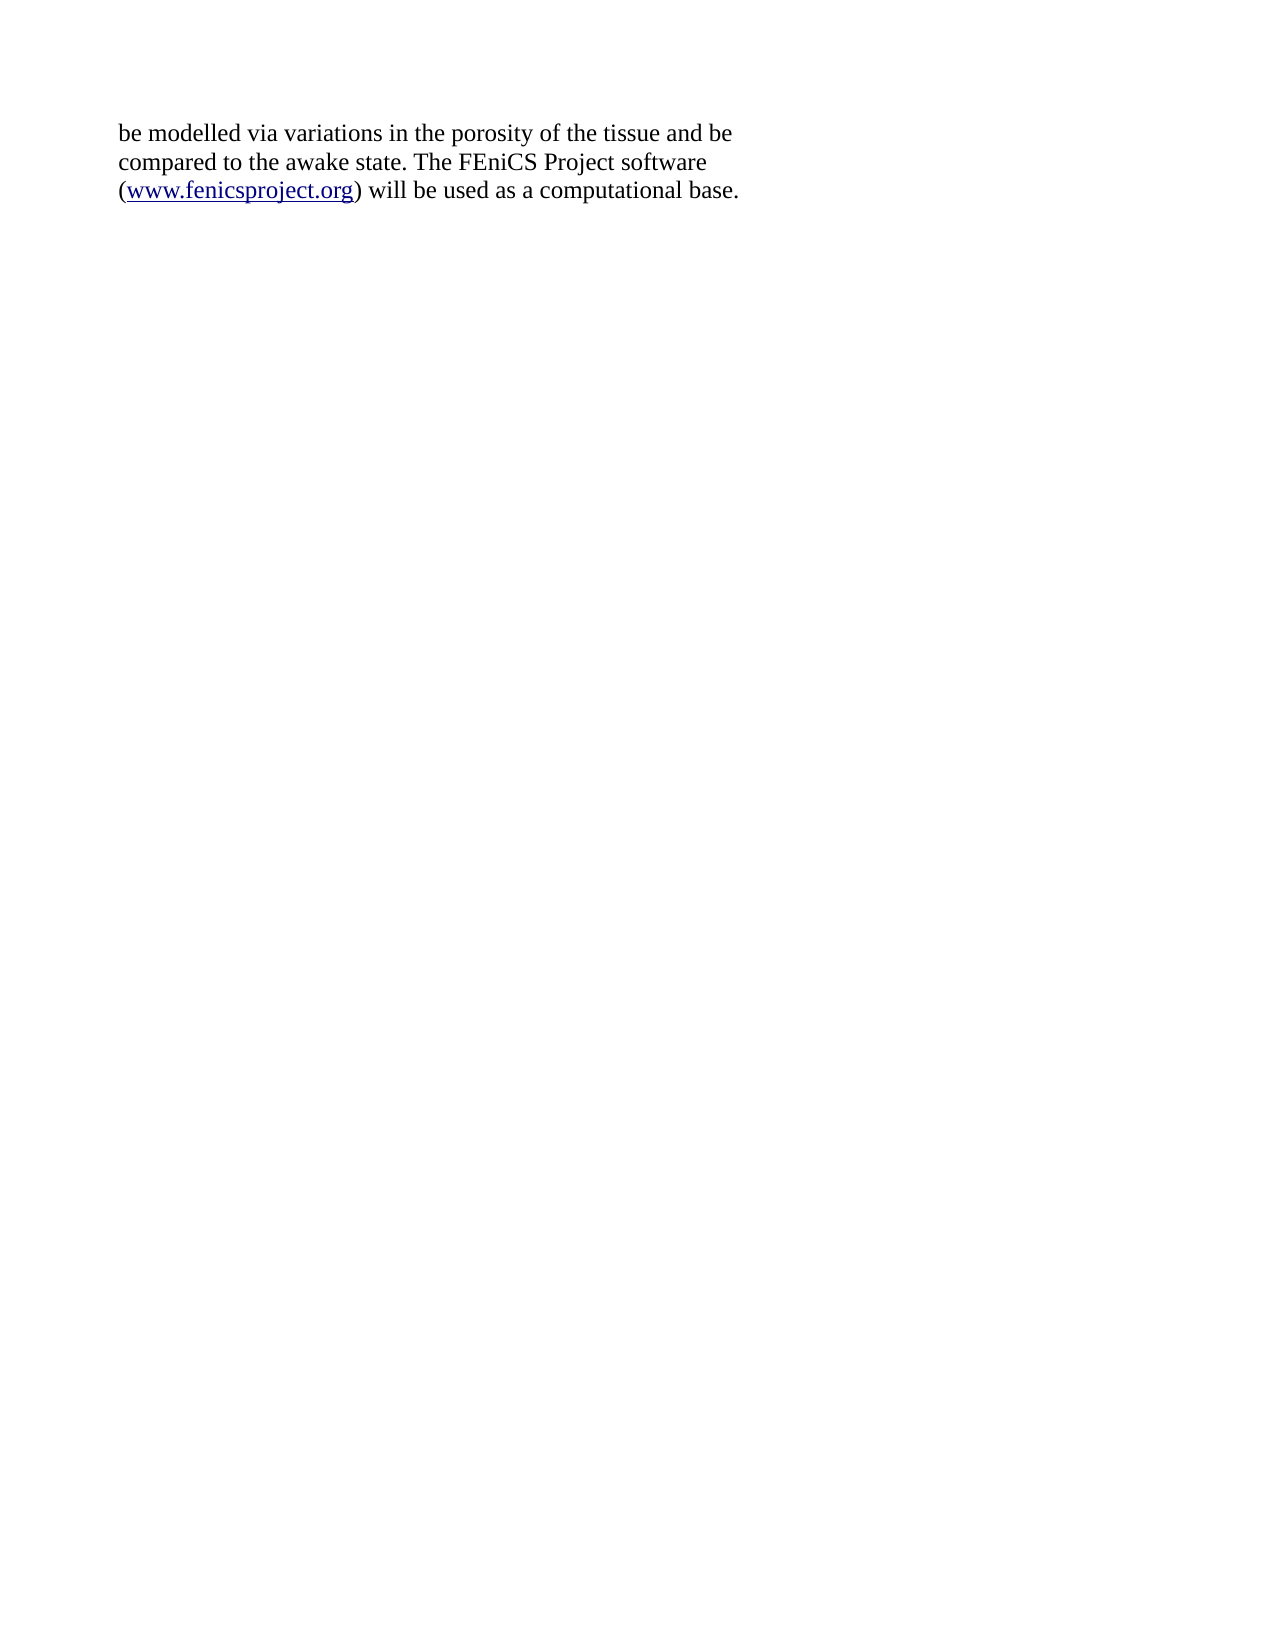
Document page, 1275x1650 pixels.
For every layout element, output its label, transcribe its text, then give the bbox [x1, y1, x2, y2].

text (www.fenicsproject.org) will be used as a computational base. [118, 176, 1157, 204]
text compared to the awake state. The FEniCS Project software [118, 147, 1157, 176]
text be modelled via variations in the porosity of the tissue and be [118, 118, 1157, 147]
